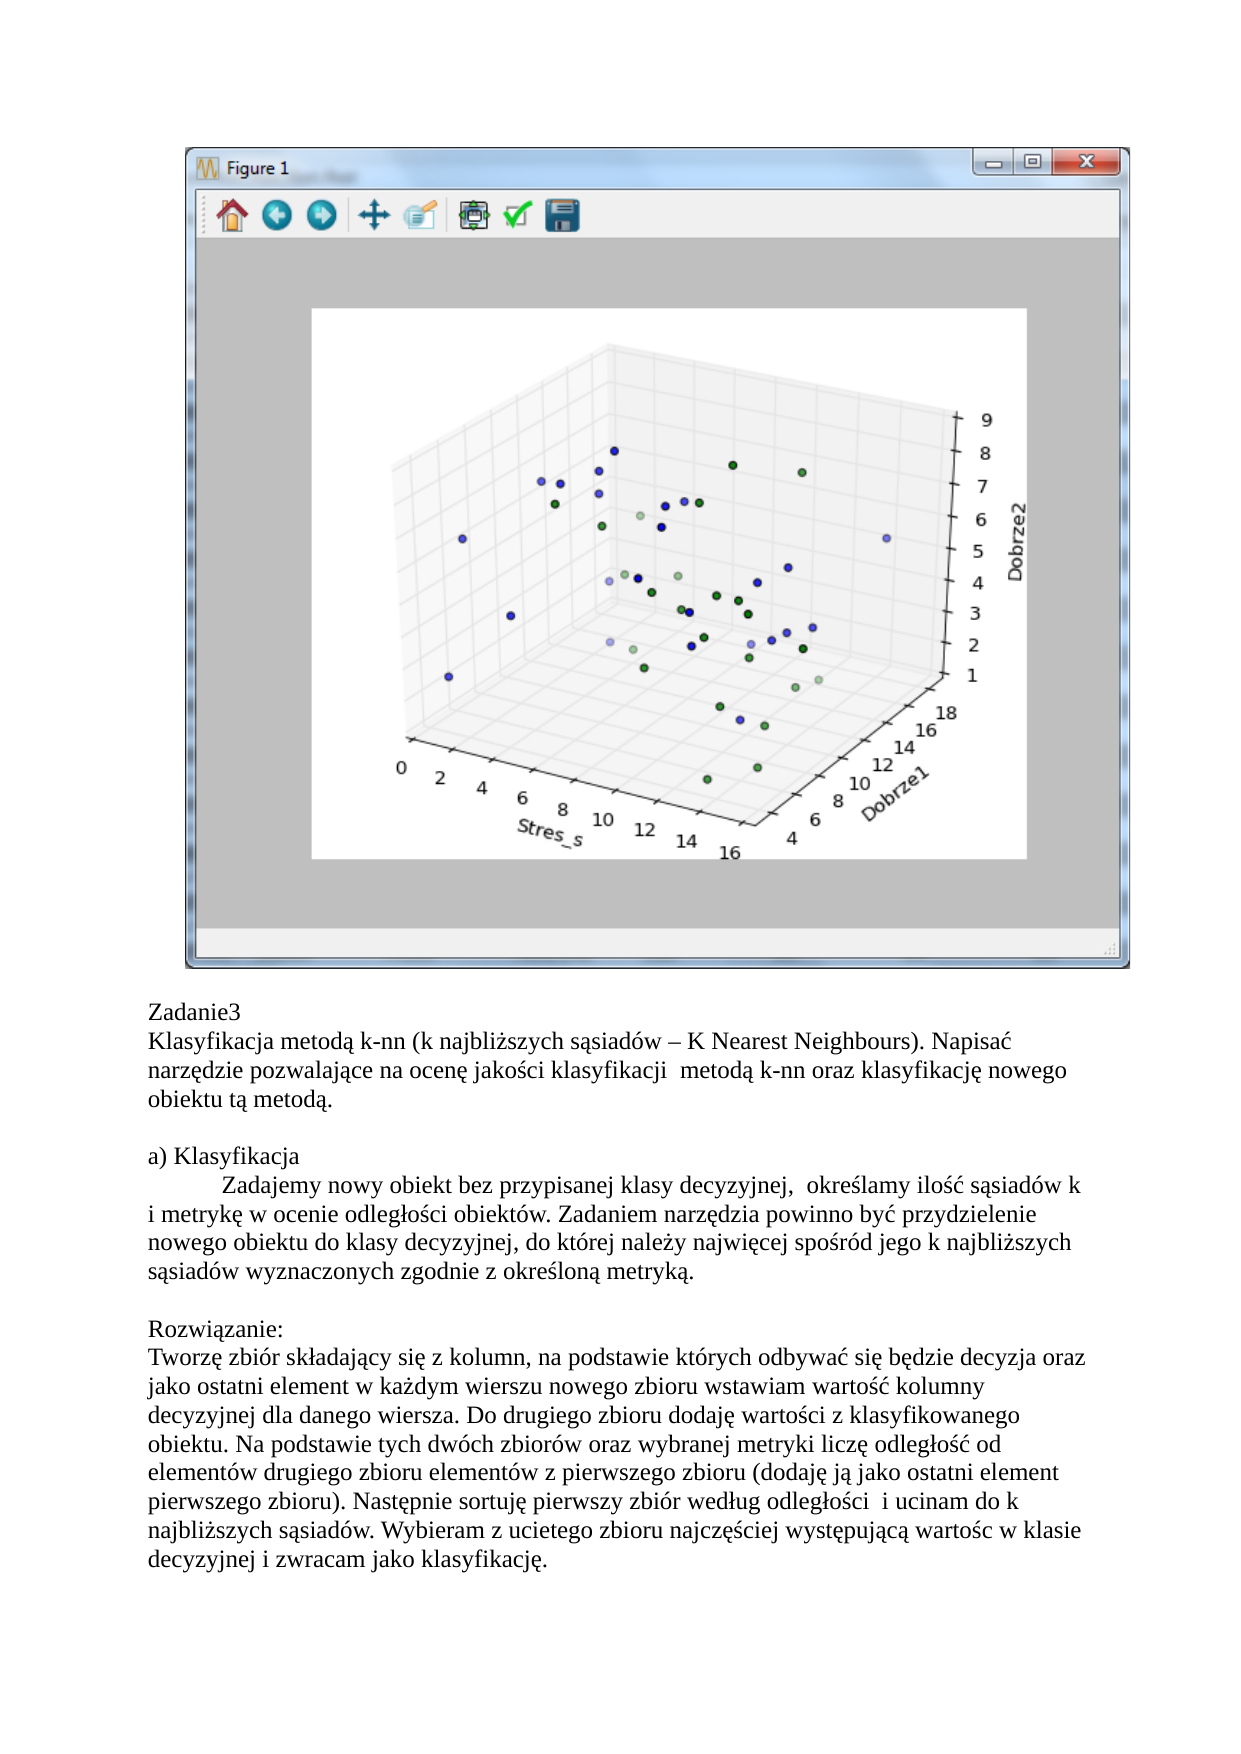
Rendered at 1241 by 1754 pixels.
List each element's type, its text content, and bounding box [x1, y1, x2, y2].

picture [185, 147, 1130, 969]
text Zadanie3 [148, 997, 1093, 1026]
text Tworzę zbiór składający się z kolumn, na podstawie których odbywać się będzie decyzja oraz jako ostatni element w każdym wierszu nowego zbioru wstawiam wartość kolumny decyzyjnej dla danego wiersza. Do drugiego zbioru dodaję wartości z klasyfikowanego obiektu. Na podstawie tych dwóch zbiorów oraz wybranej metryki liczę odległość od elementów drugiego zbioru elementów z pierwszego zbioru (dodaję ją jako ostatni element pierwszego zbioru). Następnie sortuję pierwszy zbiór według odległości i ucinam do k najbliższych sąsiadów. Wybieram z ucietego zbioru najczęściej występującą wartośc w klasie decyzyjnej i zwracam jako klasyfikację. [148, 1342, 1093, 1572]
text Klasyfikacja metodą k-nn (k najbliższych sąsiadów – K Nearest Neighbours). Napisać narzędzie pozwalające na ocenę jakości klasyfikacji metodą k-nn oraz klasyfikację nowego obiektu tą metodą. [148, 1026, 1093, 1112]
text Zadajemy nowy obiekt bez przypisanej klasy decyzyjnej, określamy ilość sąsiadów k i metrykę w ocenie odległości obiektów. Zadaniem narzędzia powinno być przydzielenie nowego obiektu do klasy decyzyjnej, do której należy najwięcej spośród jego k najbliższych sąsiadów wyznaczonych zgodnie z określoną metryką. [148, 1170, 1093, 1285]
text Rozwiązanie: [148, 1314, 1093, 1342]
text a) Klasyfikacja [148, 1141, 1093, 1170]
